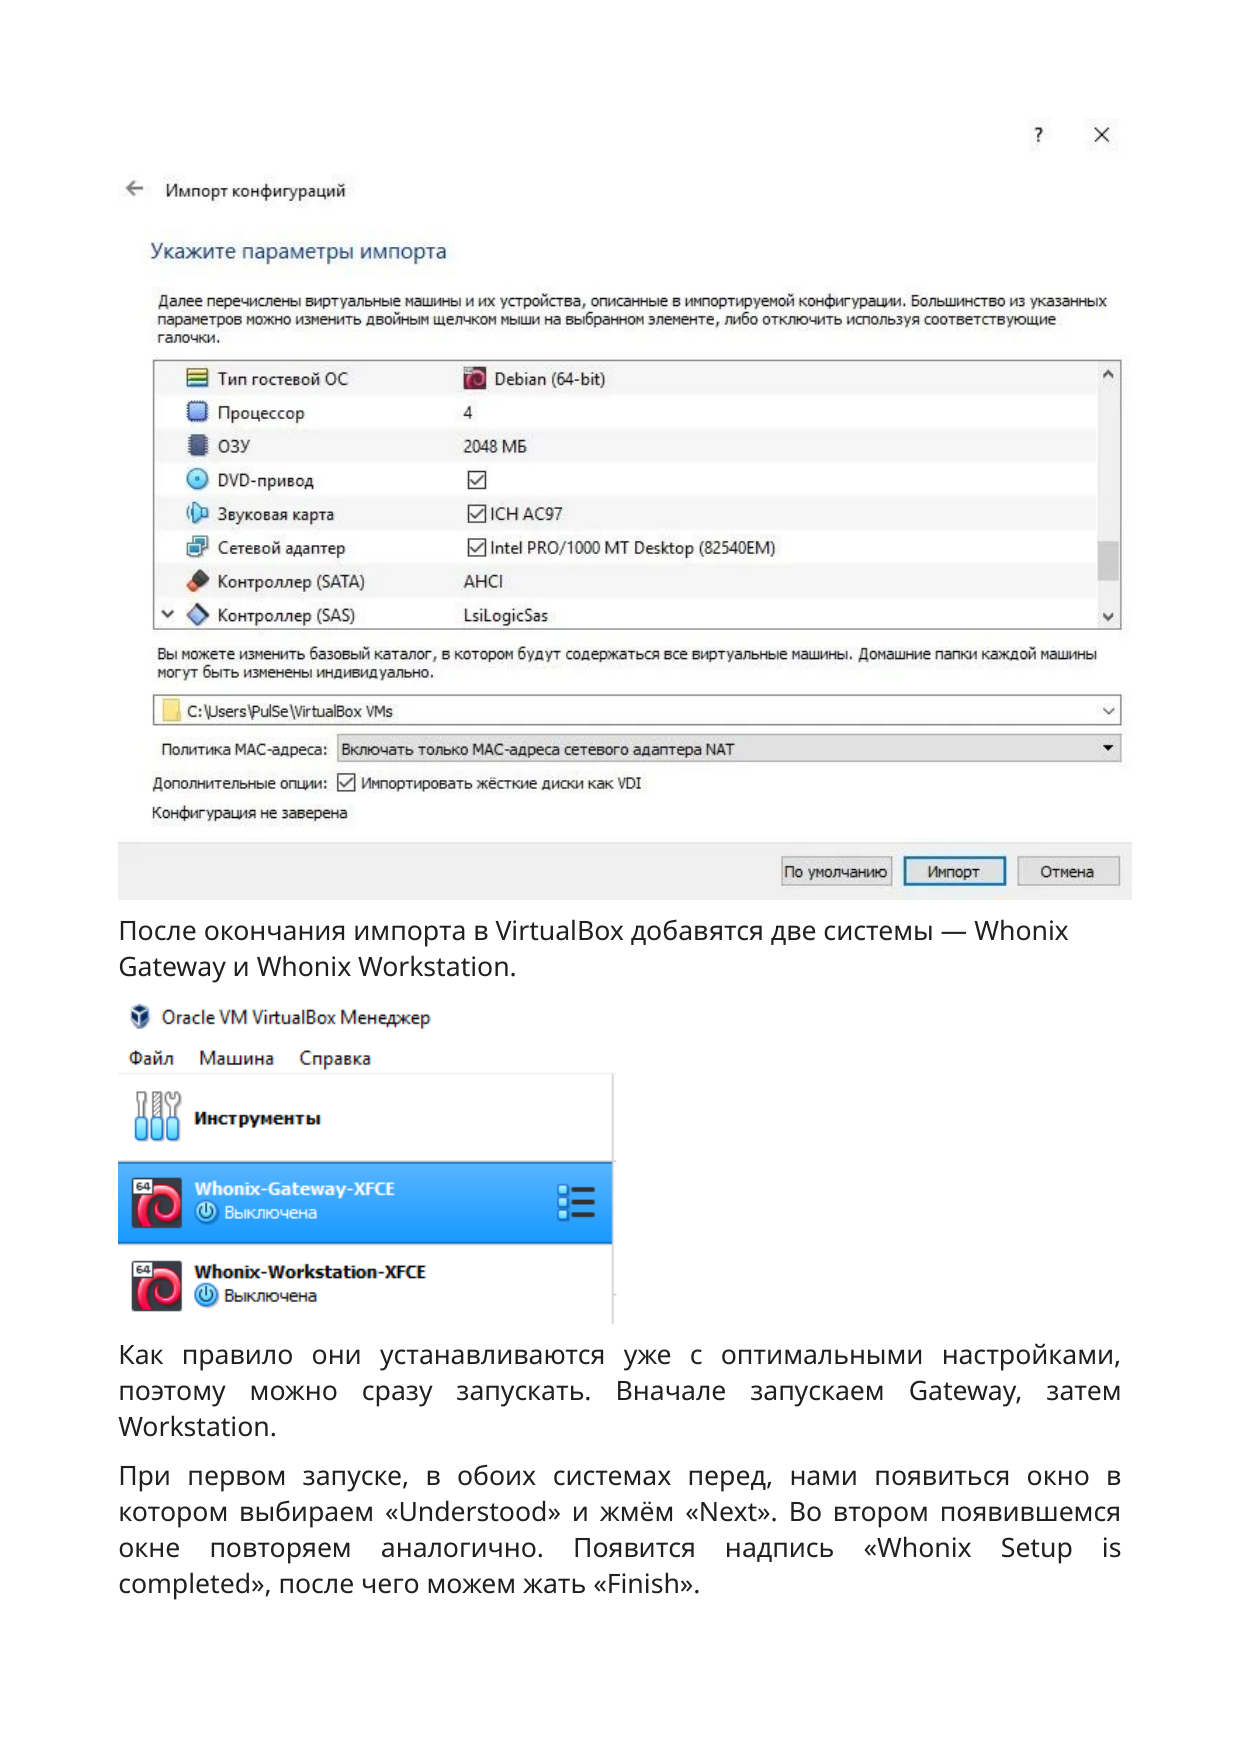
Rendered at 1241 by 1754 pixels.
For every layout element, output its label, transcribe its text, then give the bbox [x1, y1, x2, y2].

picture [118, 996, 617, 1324]
text После окончания импорта в VirtualBox добавятся две системы — Whonix Gateway и Whonix Workstation. [118, 912, 1122, 984]
picture [118, 118, 1133, 900]
text При первом запуске, в обоих системах перед, нами появиться окно в котором выбираем «Understood» и жмём «Next». Во втором появившемся окне повторяем аналогично. Появится надпись «Whonix Setup is completed», после чего можем жать «Finish». [118, 1457, 1122, 1601]
text Как правило они устанавливаются уже с оптимальными настройками, поэтому можно сразу запускать. Вначале запускаем Gateway, затем Workstation. [118, 1336, 1122, 1444]
